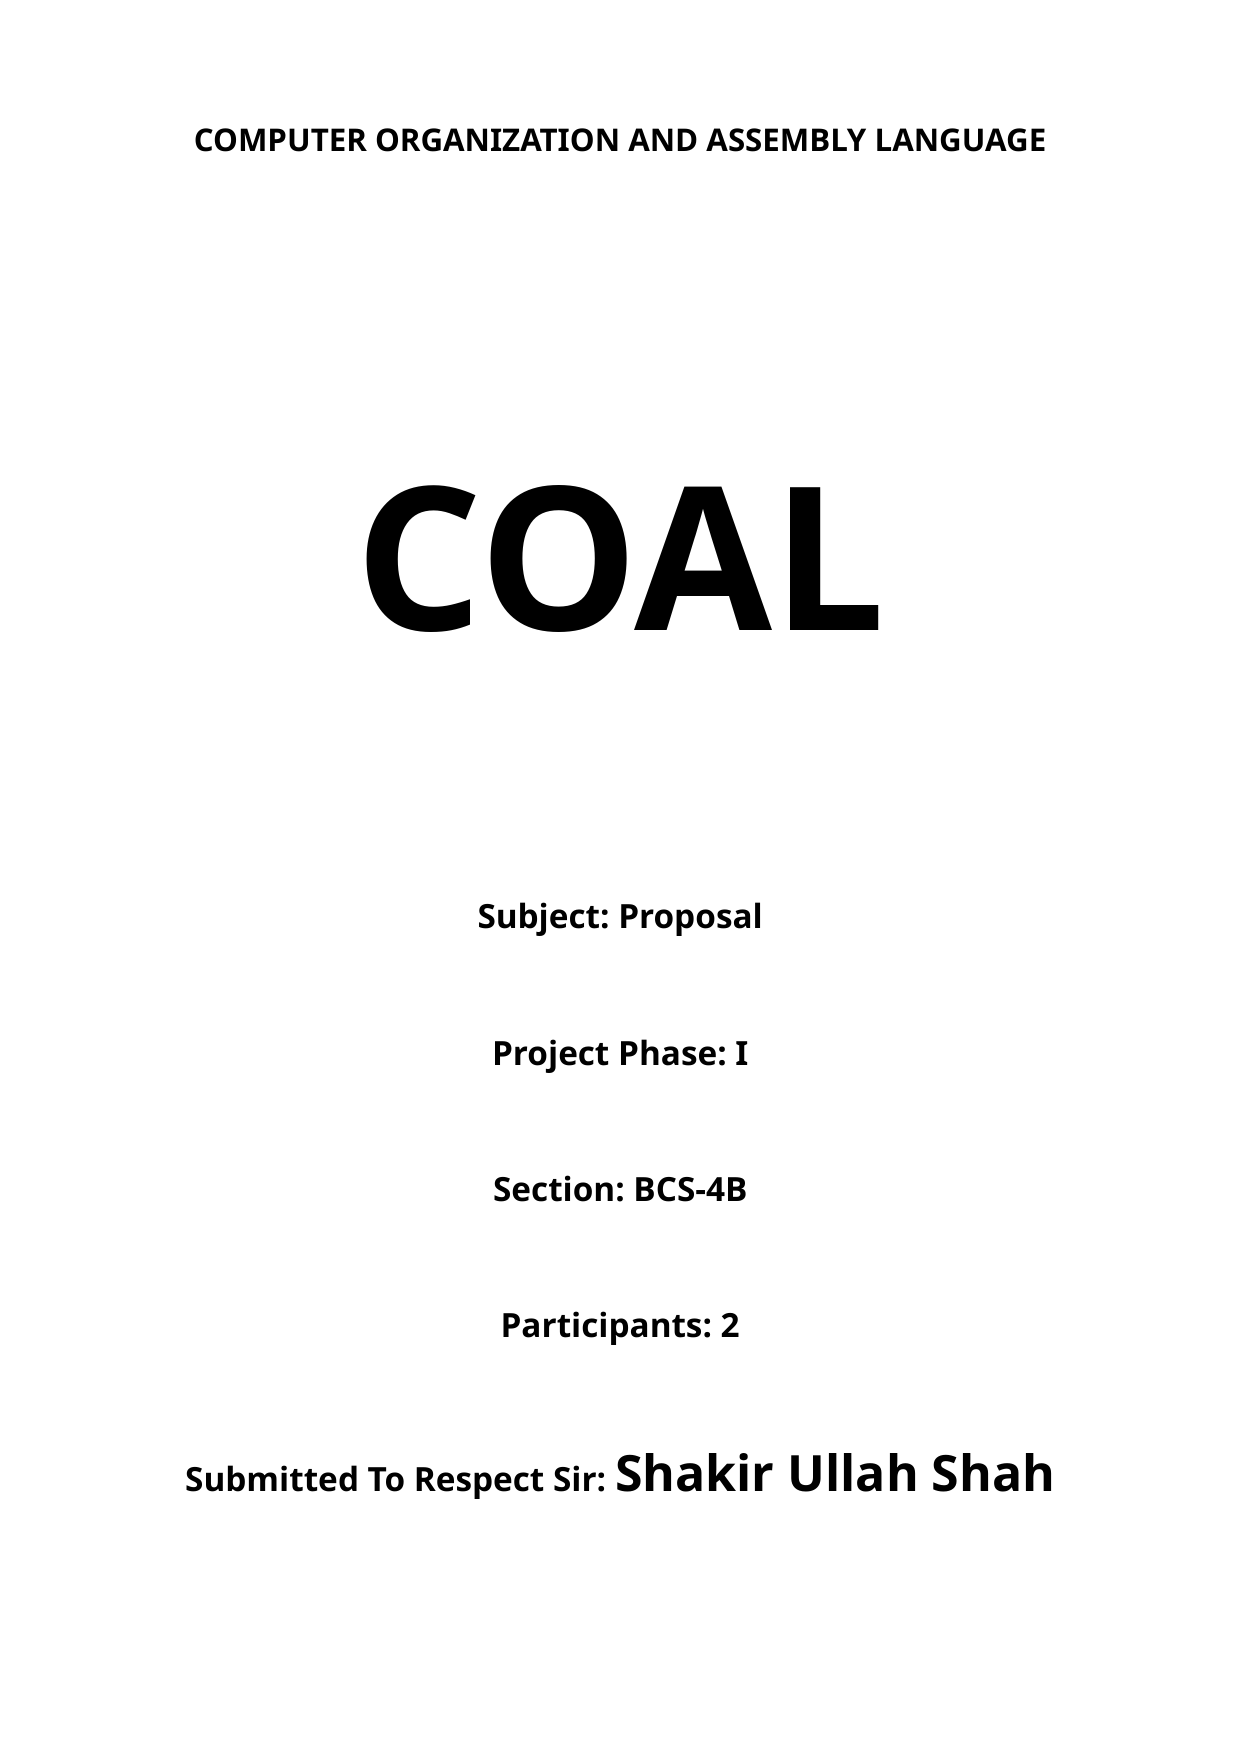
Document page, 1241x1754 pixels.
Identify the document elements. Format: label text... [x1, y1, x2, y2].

text Participants: 2 [118, 1302, 1122, 1347]
text Subject: Proposal [118, 893, 1122, 938]
text Section: BCS-4B [118, 1166, 1122, 1211]
text Submitted To Respect Sir: Shakir Ullah Shah [118, 1438, 1122, 1506]
text Project Phase: I [118, 1029, 1122, 1075]
text COAL [118, 416, 1122, 689]
text COMPUTER ORGANIZATION AND ASSEMBLY LANGUAGE [118, 118, 1122, 161]
